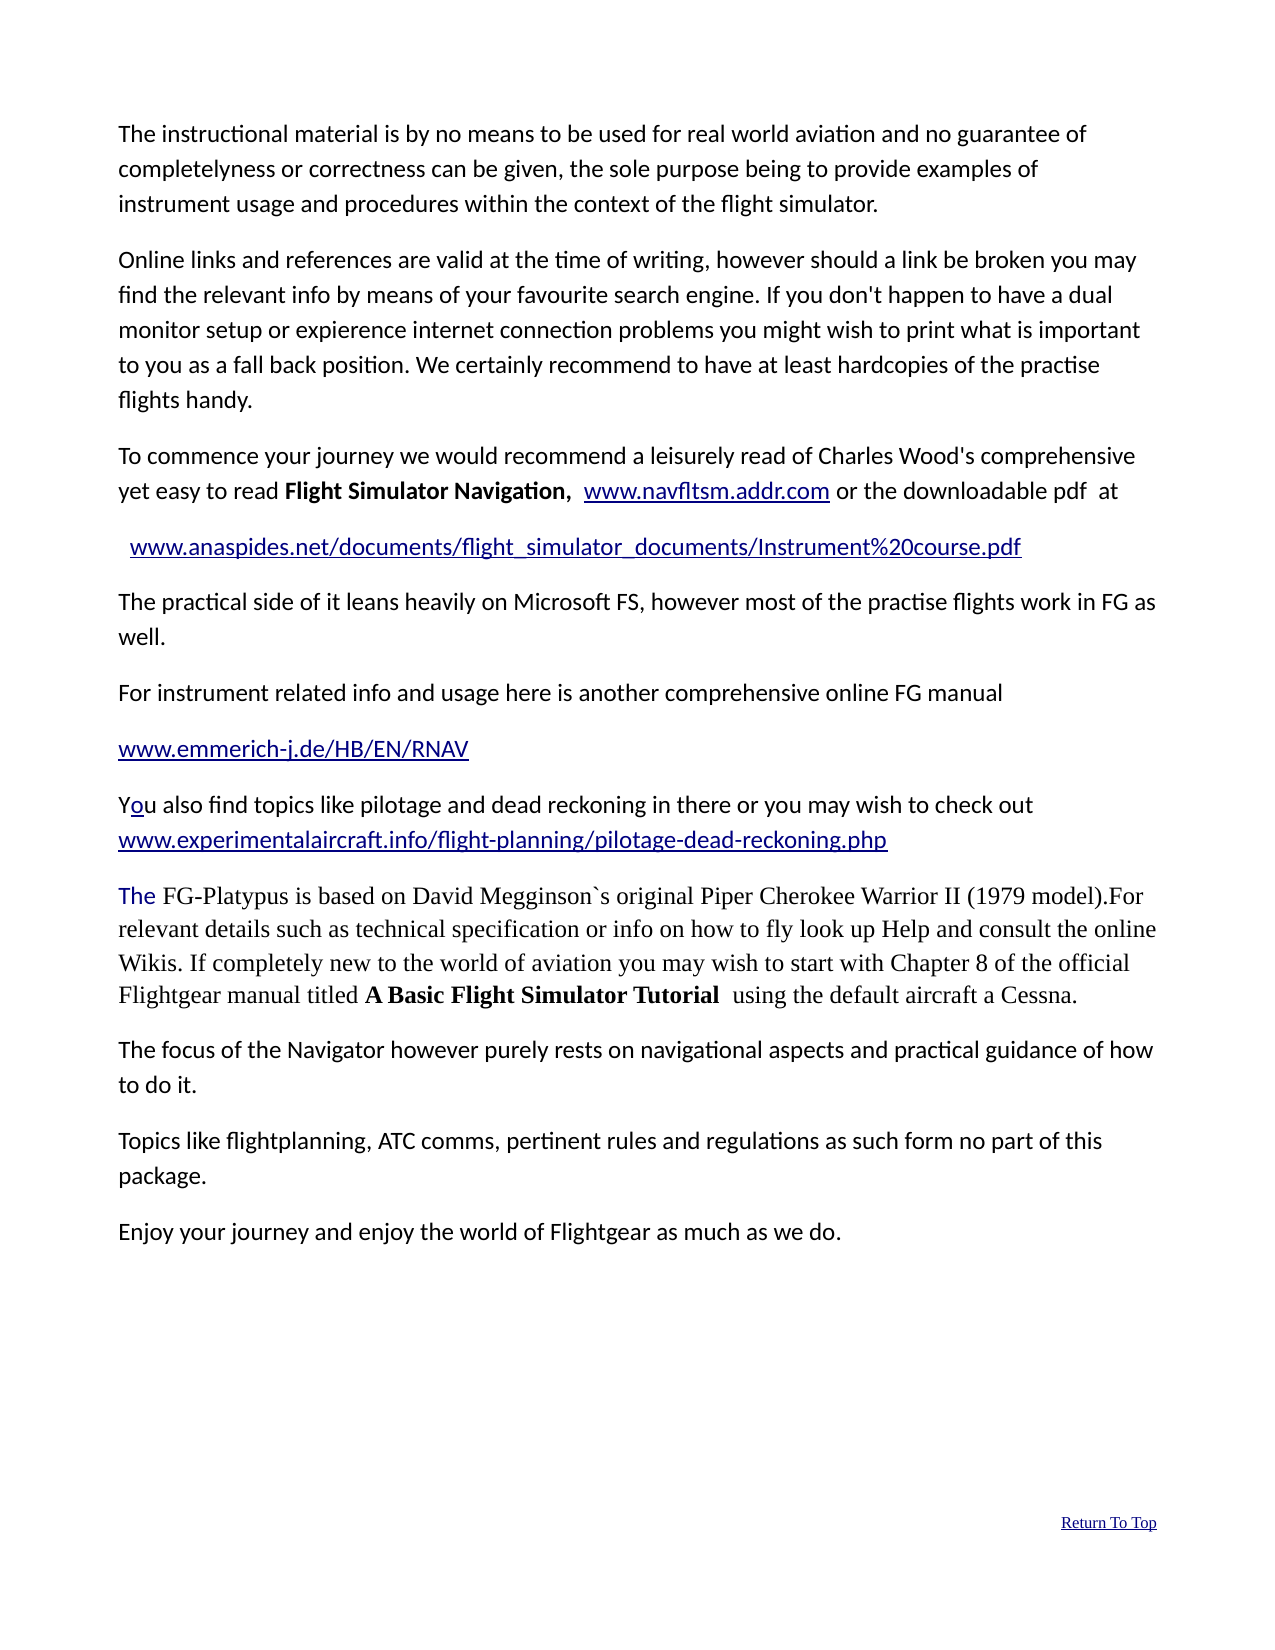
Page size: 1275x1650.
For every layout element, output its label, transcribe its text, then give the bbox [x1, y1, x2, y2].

text The instructional material is by no means to be used for real world aviation and no guarantee of completelyness or correctness can be given, the sole purpose being to provide examples of instrument usage and procedures within the context of the flight simulator. [118, 118, 1157, 219]
text Online links and references are valid at the time of writing, however should a link be broken you may find the relevant info by means of your favourite search engine. If you don't happen to have a dual monitor setup or expierence internet connection problems you might wish to print what is important to you as a fall back position. We certainly recommend to have at least hardcopies of the practise flights handy. [118, 244, 1157, 414]
text To commence your journey we would recommend a leisurely read of Charles Wood's comprehensive yet easy to read Flight Simulator Navigation, www.navfltsm.addr.com or the downloadable pdf at [118, 440, 1157, 505]
text The practical side of it leans heavily on Microsoft FS, however most of the practise flights work in FG as well. [118, 586, 1157, 652]
text The focus of the Navigator however purely rests on navigational aspects and practical guidance of how to do it. [118, 1034, 1157, 1100]
text Topics like flightplanning, ATC comms, pertinent rules and regulations as such form no part of this package. [118, 1125, 1157, 1191]
text The FG-Platypus is based on David Megginson`s original Piper Cherokee Warrior II (1979 model).For relevant details such as technical specification or info on how to fly look up Help and consult the online Wikis. If completely new to the world of aviation you may wish to start with Chapter 8 of the official Flightgear manual titled A Basic Flight Simulator Tutorial using the default aircraft a Cessna. [118, 880, 1157, 1009]
text www.anaspides.net/documents/flight_simulator_documents/Instrument%20course.pdf [118, 531, 1157, 561]
text Enjoy your journey and enjoy the world of Flightgear as much as we do. [118, 1216, 1157, 1247]
text You also find topics like pilotage and dead reckoning in there or you may wish to check out www.experimentalaircraft.info/flight-planning/pilotage-dead-reckoning.php [118, 789, 1157, 854]
text For instrument related info and usage here is another comprehensive online FG manual [118, 677, 1157, 708]
text www.emmerich-j.de/HB/EN/RNAV [118, 733, 1157, 764]
